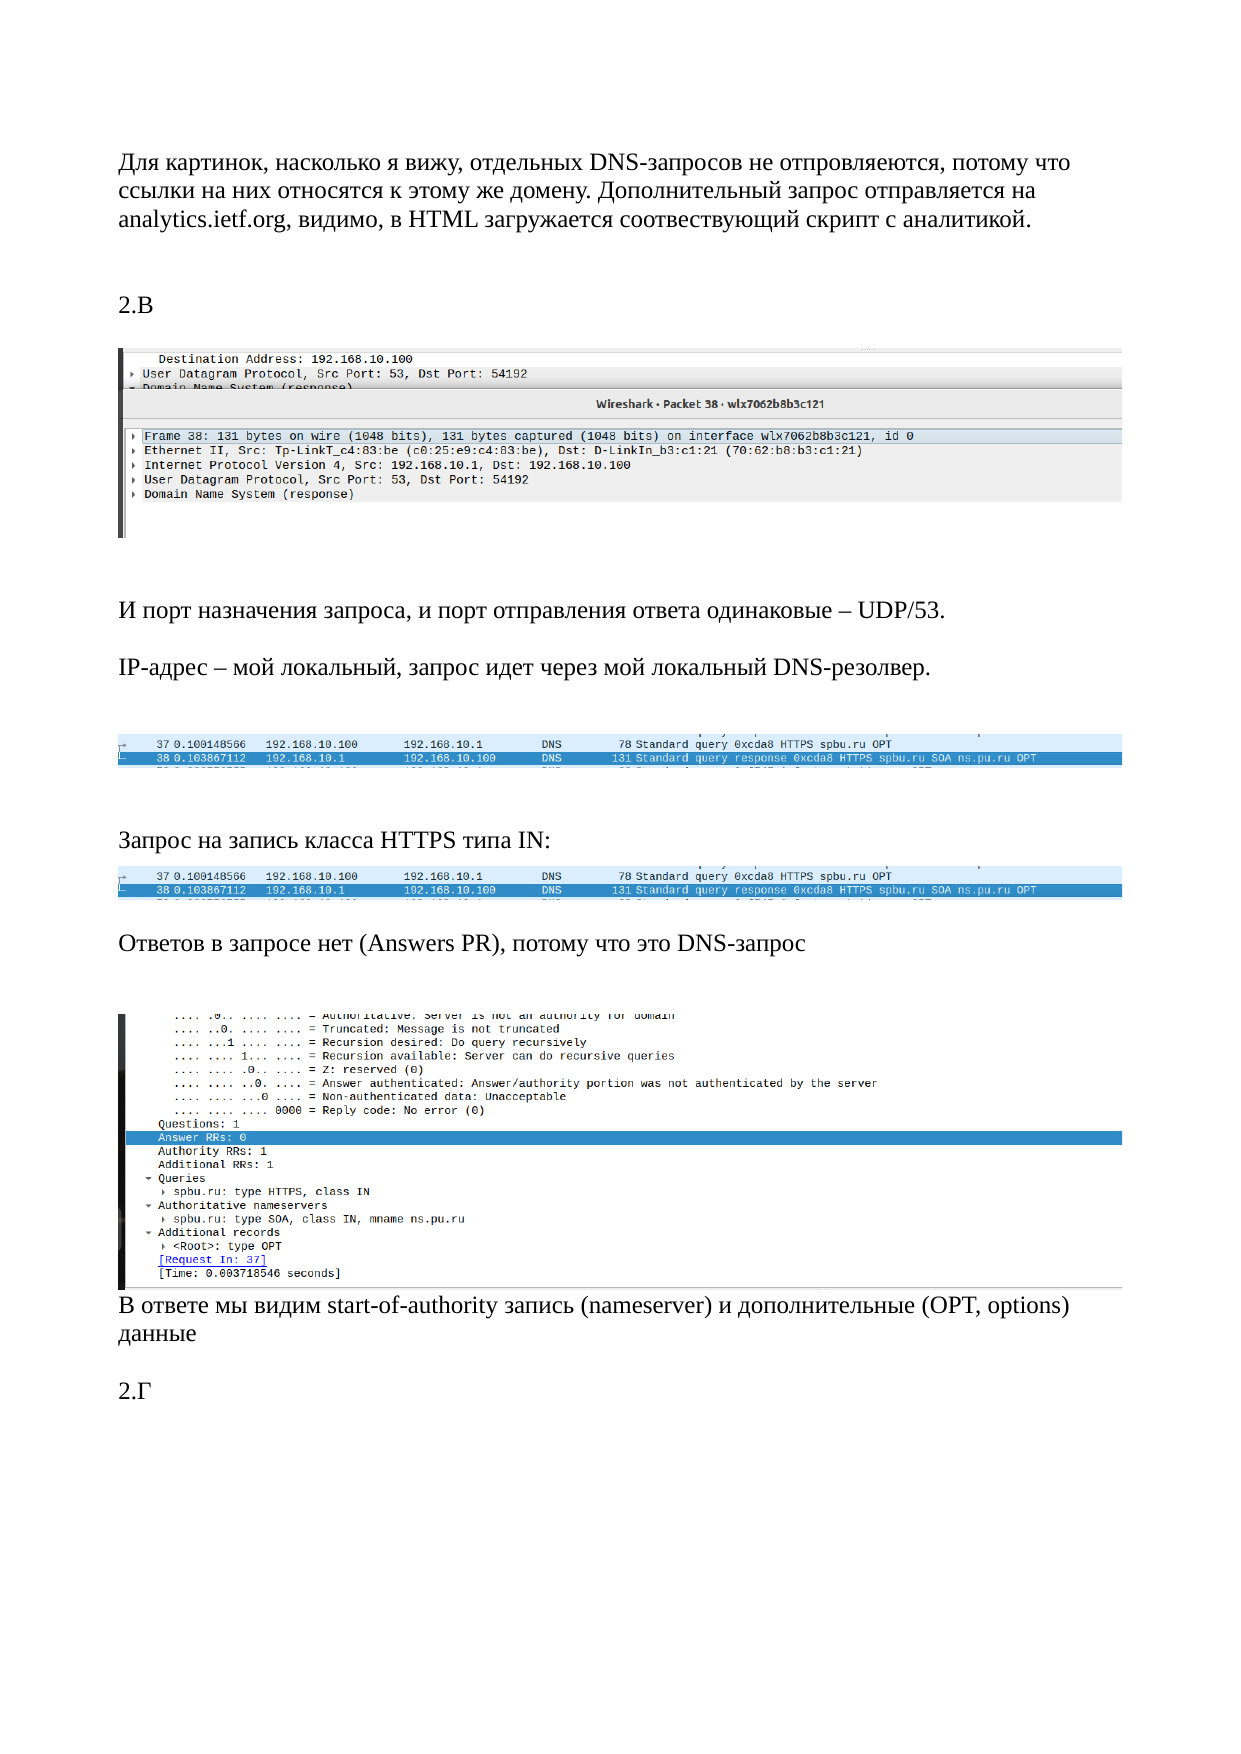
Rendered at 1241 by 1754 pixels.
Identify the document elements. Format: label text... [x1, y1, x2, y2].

text 2.В [118, 291, 1122, 319]
text 2.Г [118, 1376, 1122, 1405]
text IP-адрес – мой локальный, запрос идет через мой локальный DNS-резолвер. [118, 652, 1122, 681]
text Для картинок, насколько я вижу, отдельных DNS-запросов не отпровляеются, потому что ссылки на них относятся к этому же домену. Дополнительный запрос отправляется на analytics.ietf.org, видимо, в HTML загружается соотвествующий скрипт с аналитикой. [118, 147, 1122, 233]
picture [118, 1014, 1123, 1290]
picture [118, 348, 1123, 538]
text Ответов в запросе нет (Answers PR), потому что это DNS-запрос [118, 928, 1122, 957]
text В ответе мы видим start-of-authority запись (nameserver) и дополнительные (OPT, options) данные [118, 1290, 1122, 1347]
text Запрос на запись класса HTTPS типа IN: [118, 825, 1122, 854]
text И порт назначения запроса, и порт отправления ответа одинаковые – UDP/53. [118, 595, 1122, 624]
picture [118, 866, 1123, 900]
picture [118, 734, 1123, 768]
